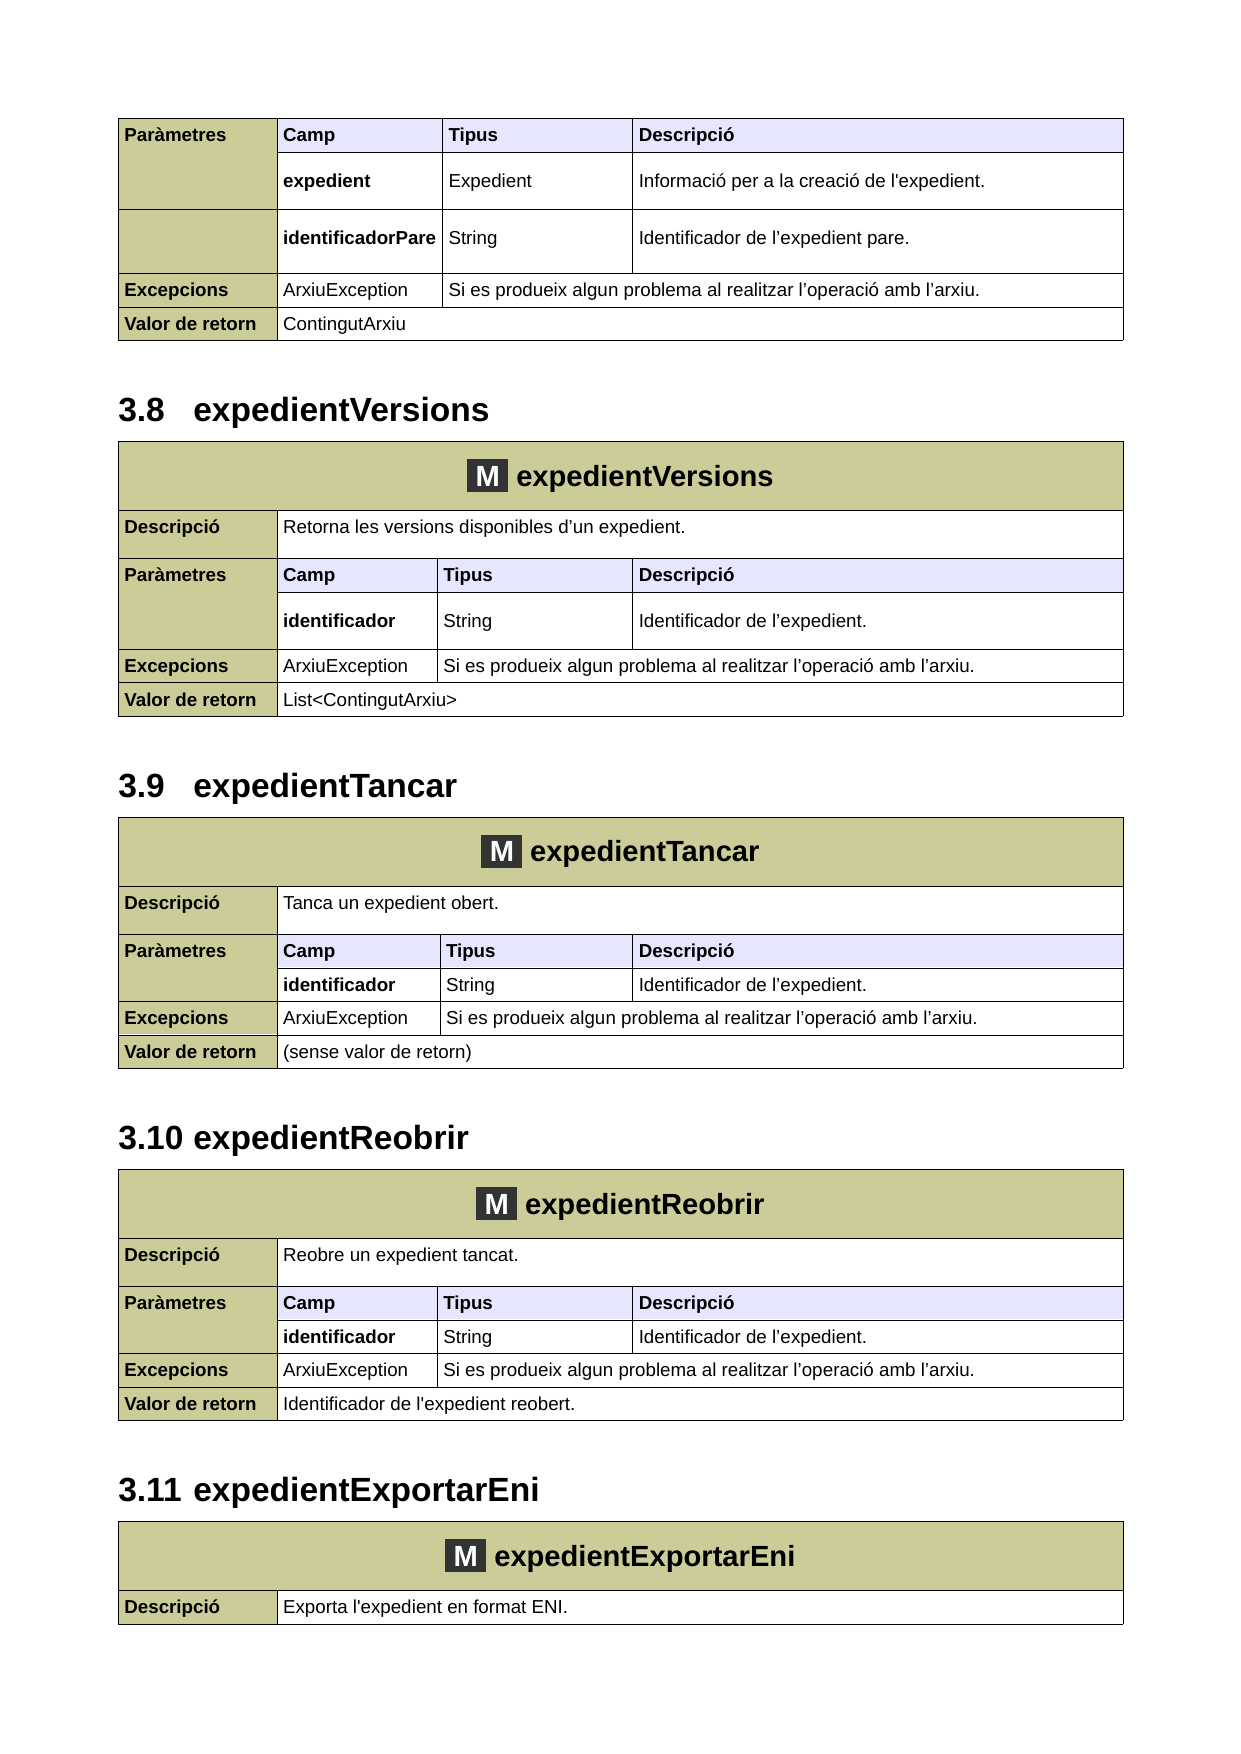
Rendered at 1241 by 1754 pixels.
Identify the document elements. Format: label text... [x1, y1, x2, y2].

table_cell Camp [278, 119, 442, 152]
table_cell Descripció [119, 511, 277, 558]
table_cell Tanca un expedient obert. [278, 887, 1123, 934]
table_cell Valor de retorn [119, 1036, 277, 1068]
table_header M expedientTancar [119, 818, 1123, 886]
table_cell Paràmetres [119, 1287, 277, 1353]
table_cell Si es produeix algun problema al realitzar l’operació amb l’arxiu. [438, 650, 1123, 682]
table_cell Reobre un expedient tancat. [278, 1239, 1123, 1286]
table_cell Camp [278, 935, 440, 967]
table_cell Identificador de l'expedient reobert. [278, 1388, 1123, 1420]
table_cell Excepcions [119, 1002, 277, 1034]
table_cell Si es produeix algun problema al realitzar l’operació amb l’arxiu. [441, 1002, 1123, 1034]
table_cell Si es produeix algun problema al realitzar l’operació amb l’arxiu. [438, 1354, 1123, 1387]
table_header M expedientReobrir [119, 1170, 1123, 1238]
table_cell List<ContingutArxiu> [278, 683, 1123, 716]
table_cell Exporta l'expedient en format ENI. [278, 1591, 1123, 1624]
table_cell Tipus [441, 935, 632, 967]
table_cell [119, 210, 277, 273]
table_cell Excepcions [119, 274, 277, 307]
table_cell Valor de retorn [119, 308, 277, 340]
table_cell Tipus [438, 1287, 632, 1319]
table_cell Identificador de l’expedient. [633, 969, 1123, 1001]
table_cell Camp [278, 559, 437, 592]
table_cell identificador [278, 1321, 437, 1353]
table_cell (sense valor de retorn) [278, 1036, 1123, 1068]
subtitle expedientVersions [118, 390, 1122, 428]
table_cell ArxiuException [278, 274, 442, 307]
table_cell Expedient [443, 153, 632, 209]
table_cell Retorna les versions disponibles d’un expedient. [278, 511, 1123, 558]
table_cell Descripció [119, 887, 277, 934]
table_cell Valor de retorn [119, 683, 277, 716]
subtitle expedientExportarEni [118, 1470, 1122, 1508]
table_cell identificador [278, 969, 440, 1001]
table_cell ArxiuException [278, 650, 437, 682]
table_cell Camp [278, 1287, 437, 1319]
table_cell Paràmetres [119, 935, 277, 1001]
table_cell String [438, 593, 632, 649]
subtitle expedientTancar [118, 766, 1122, 804]
table_cell String [443, 210, 632, 273]
table_cell Tipus [443, 119, 632, 152]
table_cell Valor de retorn [119, 1388, 277, 1420]
table_cell identificador [278, 593, 437, 649]
table_cell Paràmetres [119, 119, 277, 209]
table_cell Excepcions [119, 1354, 277, 1387]
table_cell ArxiuException [278, 1002, 440, 1034]
table_cell ArxiuException [278, 1354, 437, 1387]
table_cell identificadorPare [278, 210, 442, 273]
table_cell Paràmetres [119, 559, 277, 649]
table_cell Excepcions [119, 650, 277, 682]
subtitle expedientReobrir [118, 1118, 1122, 1156]
table_cell Identificador de l’expedient. [633, 1321, 1123, 1353]
table_cell Descripció [633, 559, 1123, 592]
table_cell Identificador de l’expedient pare. [633, 210, 1123, 273]
table_cell Identificador de l’expedient. [633, 593, 1123, 649]
table_header M expedientVersions [119, 442, 1123, 510]
table_cell Descripció [633, 1287, 1123, 1319]
table_cell Descripció [119, 1591, 277, 1624]
table_cell Tipus [438, 559, 632, 592]
table_header M expedientExportarEni [119, 1522, 1123, 1590]
table_cell String [438, 1321, 632, 1353]
table_cell Descripció [119, 1239, 277, 1286]
table_cell Descripció [633, 935, 1123, 967]
table_cell Informació per a la creació de l'expedient. [633, 153, 1123, 209]
table_cell Descripció [633, 119, 1123, 152]
table_cell expedient [278, 153, 442, 209]
table_cell String [441, 969, 632, 1001]
table_cell ContingutArxiu [278, 308, 1123, 340]
table_cell Si es produeix algun problema al realitzar l’operació amb l’arxiu. [443, 274, 1123, 307]
